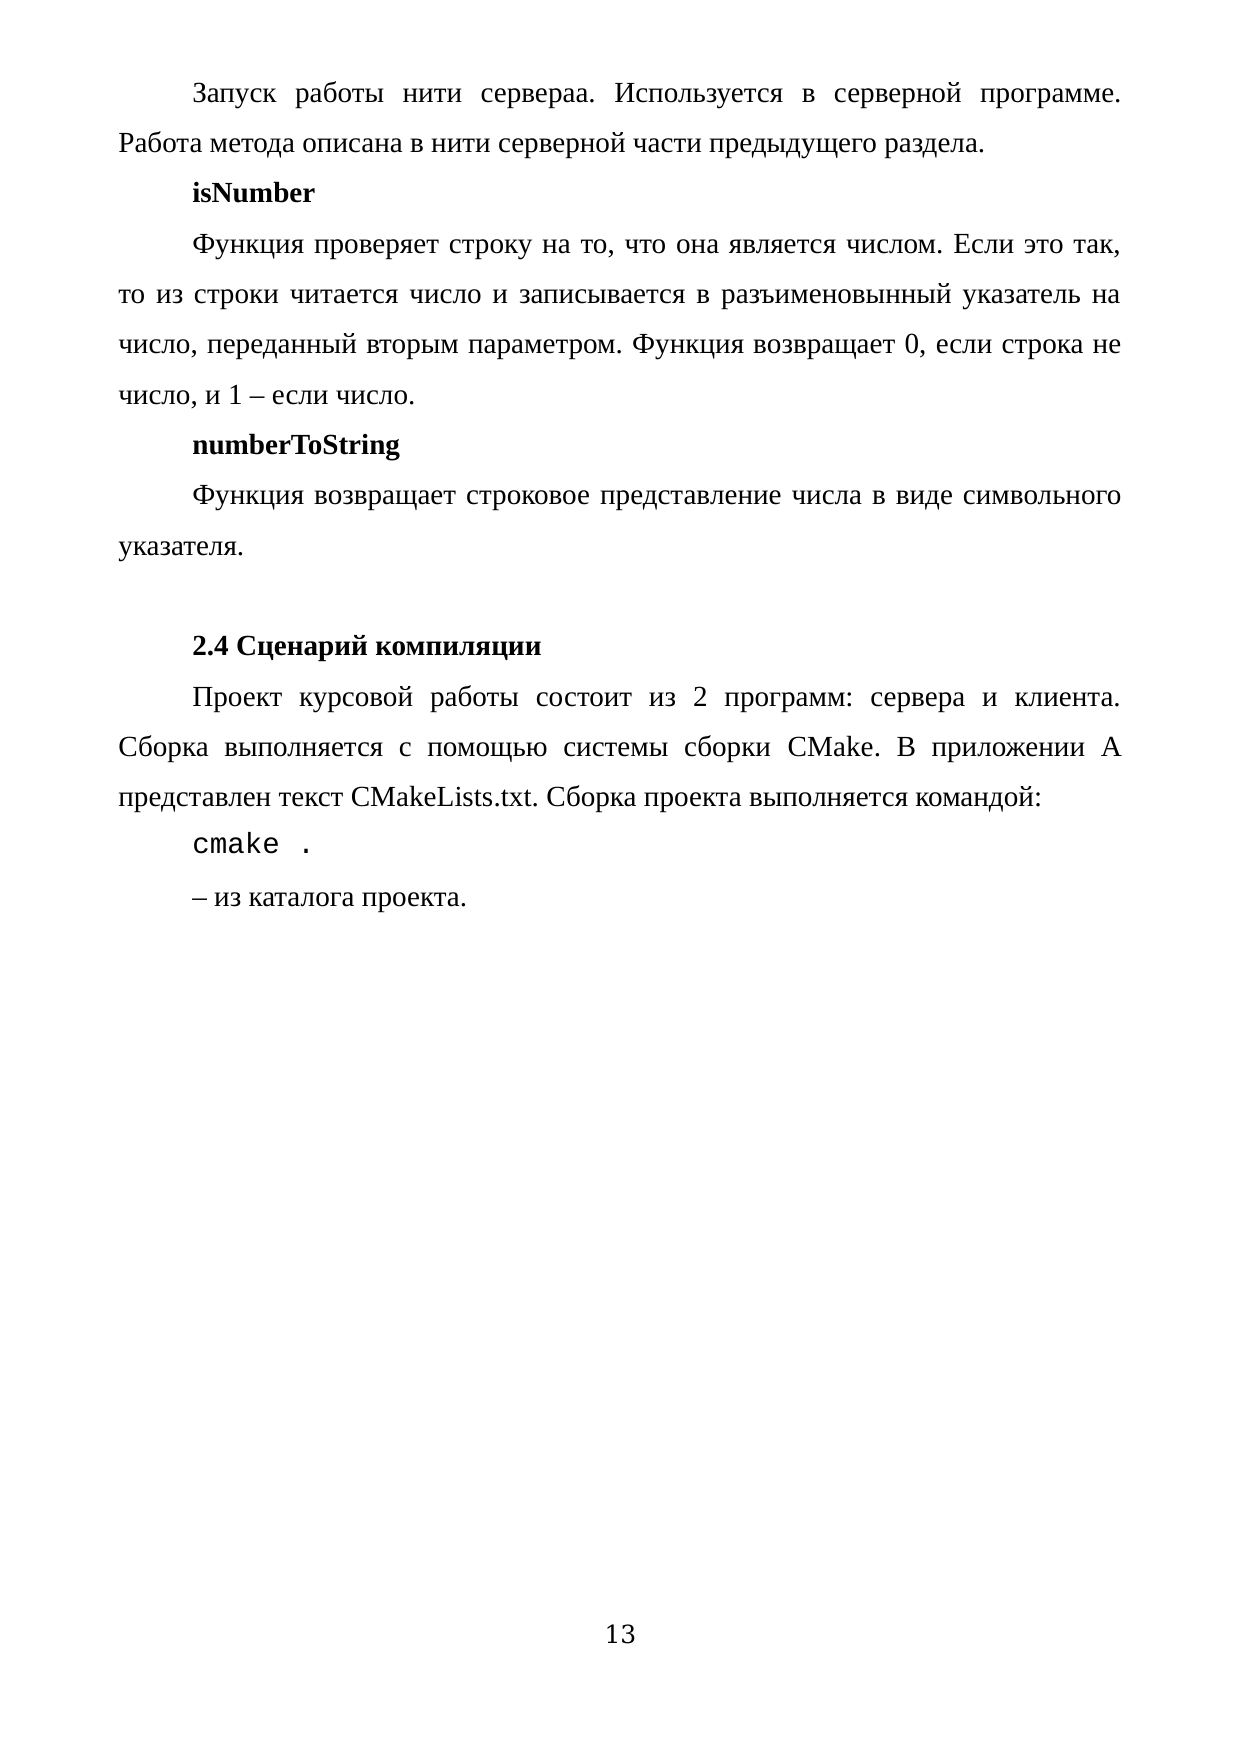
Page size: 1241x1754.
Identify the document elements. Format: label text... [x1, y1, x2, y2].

text Запуск работы нити сервераа. Используется в серверной программе. Работа метода описана в нити серверной части предыдущего раздела. [118, 75, 1122, 159]
text Функция возвращает строковое представление числа в виде символьного указателя. [118, 477, 1122, 561]
text Проект курсовой работы состоит из 2 программ: сервера и клиента. Сборка выполняется с помощью системы сборки CMake. В приложении А представлен текст CMakeLists.txt. Сборка проекта выполняется командой: [118, 679, 1122, 813]
text Функция проверяет строку на то, что она является числом. Если это так, то из строки читается число и записывается в разъименовынный указатель на число, переданный вторым параметром. Функция возвращает 0, если строка не число, и 1 – если число. [118, 226, 1122, 410]
text isNumber [118, 176, 1122, 209]
text – из каталога проекта. [118, 879, 1122, 913]
text cmake . [118, 830, 1122, 863]
text 2.4 Сценарий компиляции [118, 628, 1122, 662]
text numberToString [118, 427, 1122, 461]
